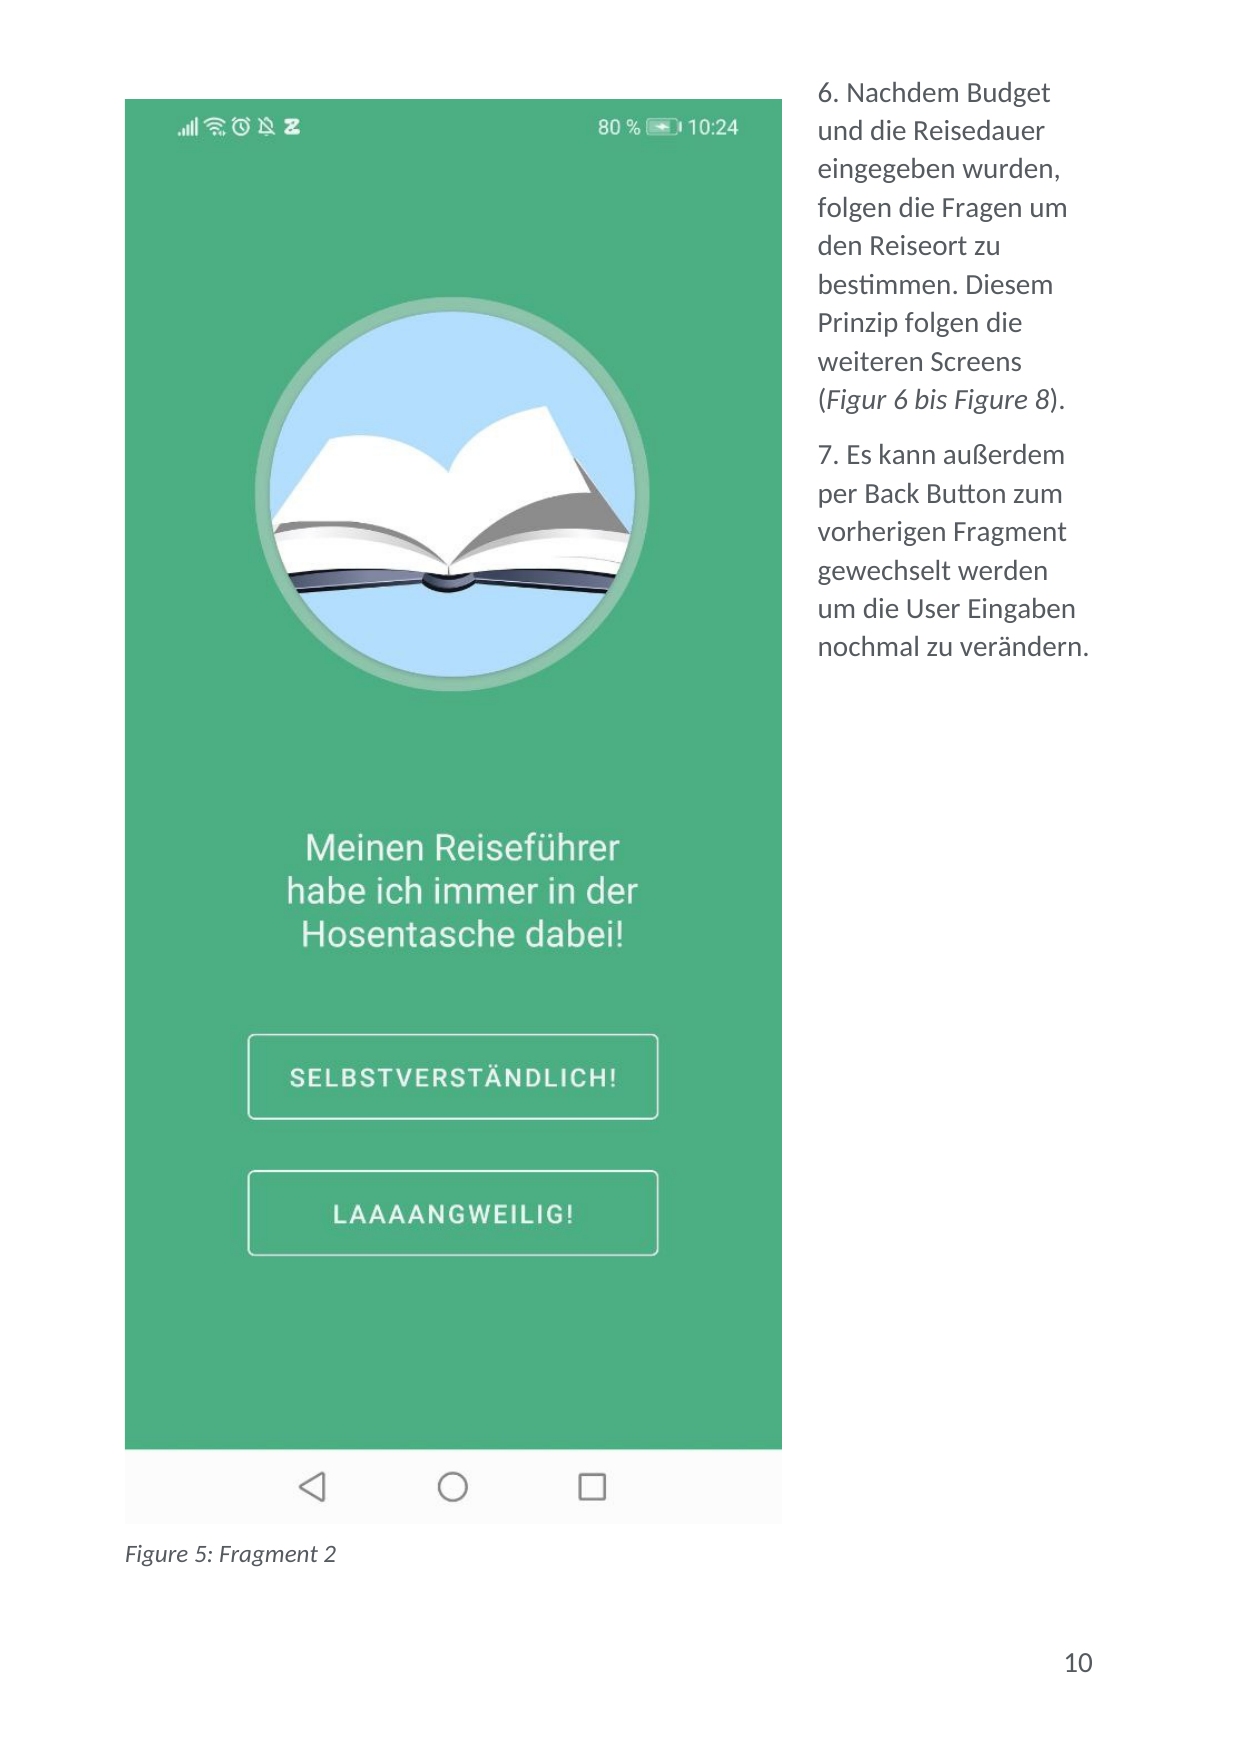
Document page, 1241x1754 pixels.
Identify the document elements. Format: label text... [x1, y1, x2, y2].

picture [124, 99, 782, 1524]
text 7. Es kann außerdem per Back Button zum vorherigen Fragment gewechselt werden um die User Eingaben nochmal zu verändern. [782, 436, 1093, 664]
text 6. Nachdem Budget und die Reisedauer eingegeben wurden, folgen die Fragen um den Reiseort zu bestimmen. Diesem Prinzip folgen die weiteren Screens (Figur 6 bis Figure 8). [125, 74, 1093, 417]
text Figure 5: Fragment 2 [125, 1524, 782, 1569]
